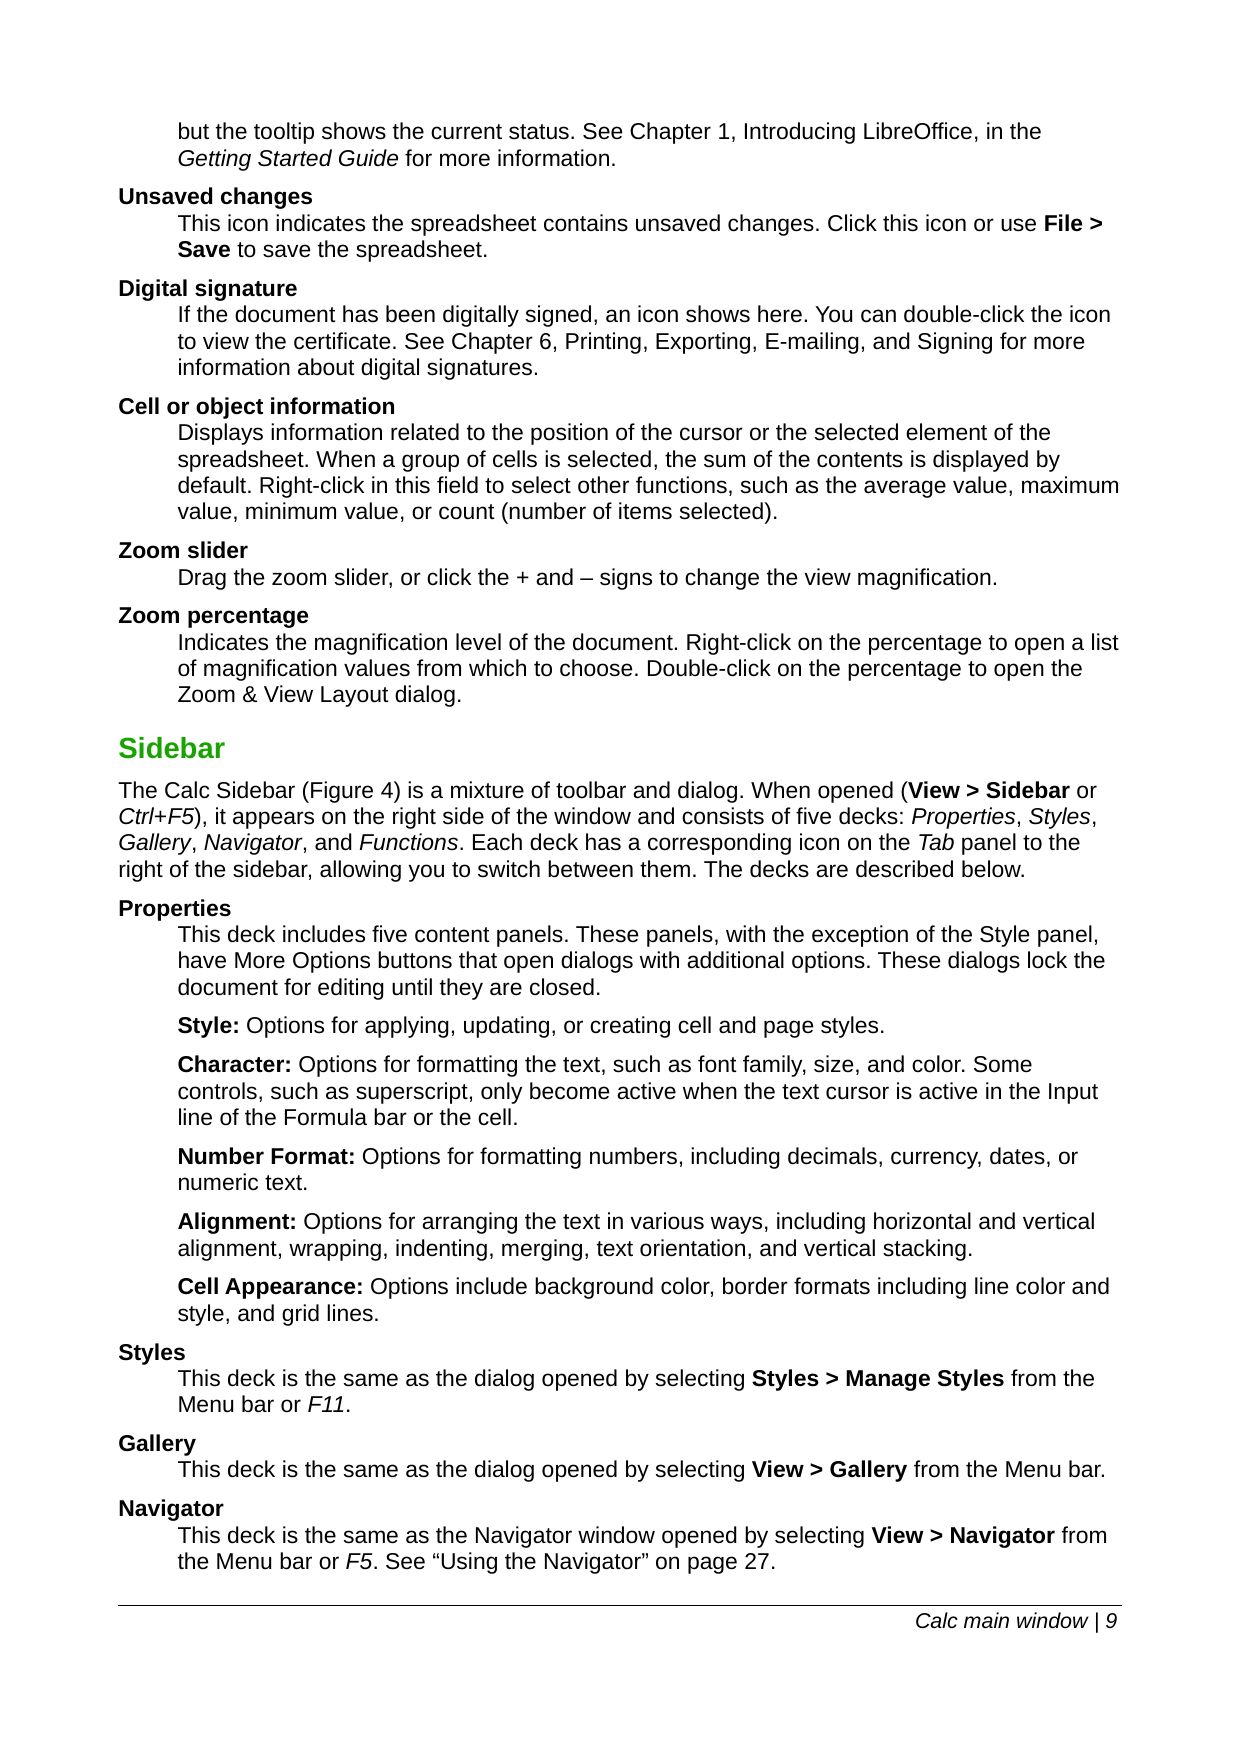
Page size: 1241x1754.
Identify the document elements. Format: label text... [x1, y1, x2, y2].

text Alignment: Options for arranging the text in various ways, including horizontal and vertical alignment, wrapping, indenting, merging, text orientation, and vertical stacking. [177, 1208, 1122, 1261]
text Digital signature [118, 275, 1122, 301]
text The Calc Sidebar (Figure 4) is a mixture of toolbar and dialog. When opened (View > Sidebar or Ctrl+F5), it appears on the right side of the window and consists of five decks: Properties, Styles, Gallery, Navigator, and Functions. Each deck has a corresponding icon on the Tab panel to the right of the sidebar, allowing you to switch between them. The decks are described below. [118, 777, 1122, 882]
text Cell Appearance: Options include background color, border formats including line color and style, and grid lines. [177, 1273, 1122, 1326]
text Character: Options for formatting the text, such as font family, size, and color. Some controls, such as superscript, only become active when the text cursor is active in the Input line of the Formula bar or the cell. [177, 1051, 1122, 1130]
text Gallery [118, 1430, 1122, 1456]
subtitle Sidebar [118, 731, 1122, 765]
text Properties [118, 894, 1122, 921]
text Cell or object information [118, 393, 1122, 419]
text Drag the zoom slider, or click the + and – signs to change the view magnification. [177, 563, 1122, 590]
text This deck includes five content panels. These panels, with the exception of the Style panel, have More Options buttons that open dialogs with additional options. These dialogs lock the document for editing until they are closed. [177, 921, 1122, 1000]
text Zoom slider [118, 537, 1122, 563]
text Zoom percentage [118, 602, 1122, 629]
text Styles [118, 1338, 1122, 1365]
text This deck is the same as the dialog opened by selecting View > Gallery from the Menu bar. [177, 1456, 1122, 1483]
text This deck is the same as the dialog opened by selecting Styles > Manage Styles from the Menu bar or F11. [177, 1365, 1122, 1418]
text If the document has been digitally signed, an icon shows here. You can double-click the icon to view the certificate. See Chapter 6, Printing, Exporting, E-mailing, and Signing for more information about digital signatures. [177, 301, 1122, 380]
text Indicates the magnification level of the document. Right-click on the percentage to open a list of magnification values from which to choose. Double-click on the percentage to open the Zoom & View Layout dialog. [177, 629, 1122, 708]
text but the tooltip shows the current status. See Chapter 1, Introducing LibreOffice, in the Getting Started Guide for more information. [177, 118, 1122, 171]
text This deck is the same as the Navigator window opened by selecting View > Navigator from the Menu bar or F5. See “Using the Navigator” on page 27. [177, 1522, 1122, 1574]
text Unsaved changes [118, 183, 1122, 210]
text This icon indicates the spreadsheet contains unsaved changes. Click this icon or use File > Save to save the spreadsheet. [177, 210, 1122, 262]
text Number Format: Options for formatting numbers, including decimals, currency, dates, or numeric text. [177, 1143, 1122, 1196]
text Style: Options for applying, updating, or creating cell and page styles. [177, 1012, 1122, 1039]
text Navigator [118, 1495, 1122, 1522]
text Displays information related to the position of the cursor or the selected element of the spreadsheet. When a group of cells is selected, the sum of the contents is displayed by default. Right-click in this field to select other functions, such as the average value, maximum value, minimum value, or count (number of items selected). [177, 419, 1122, 524]
